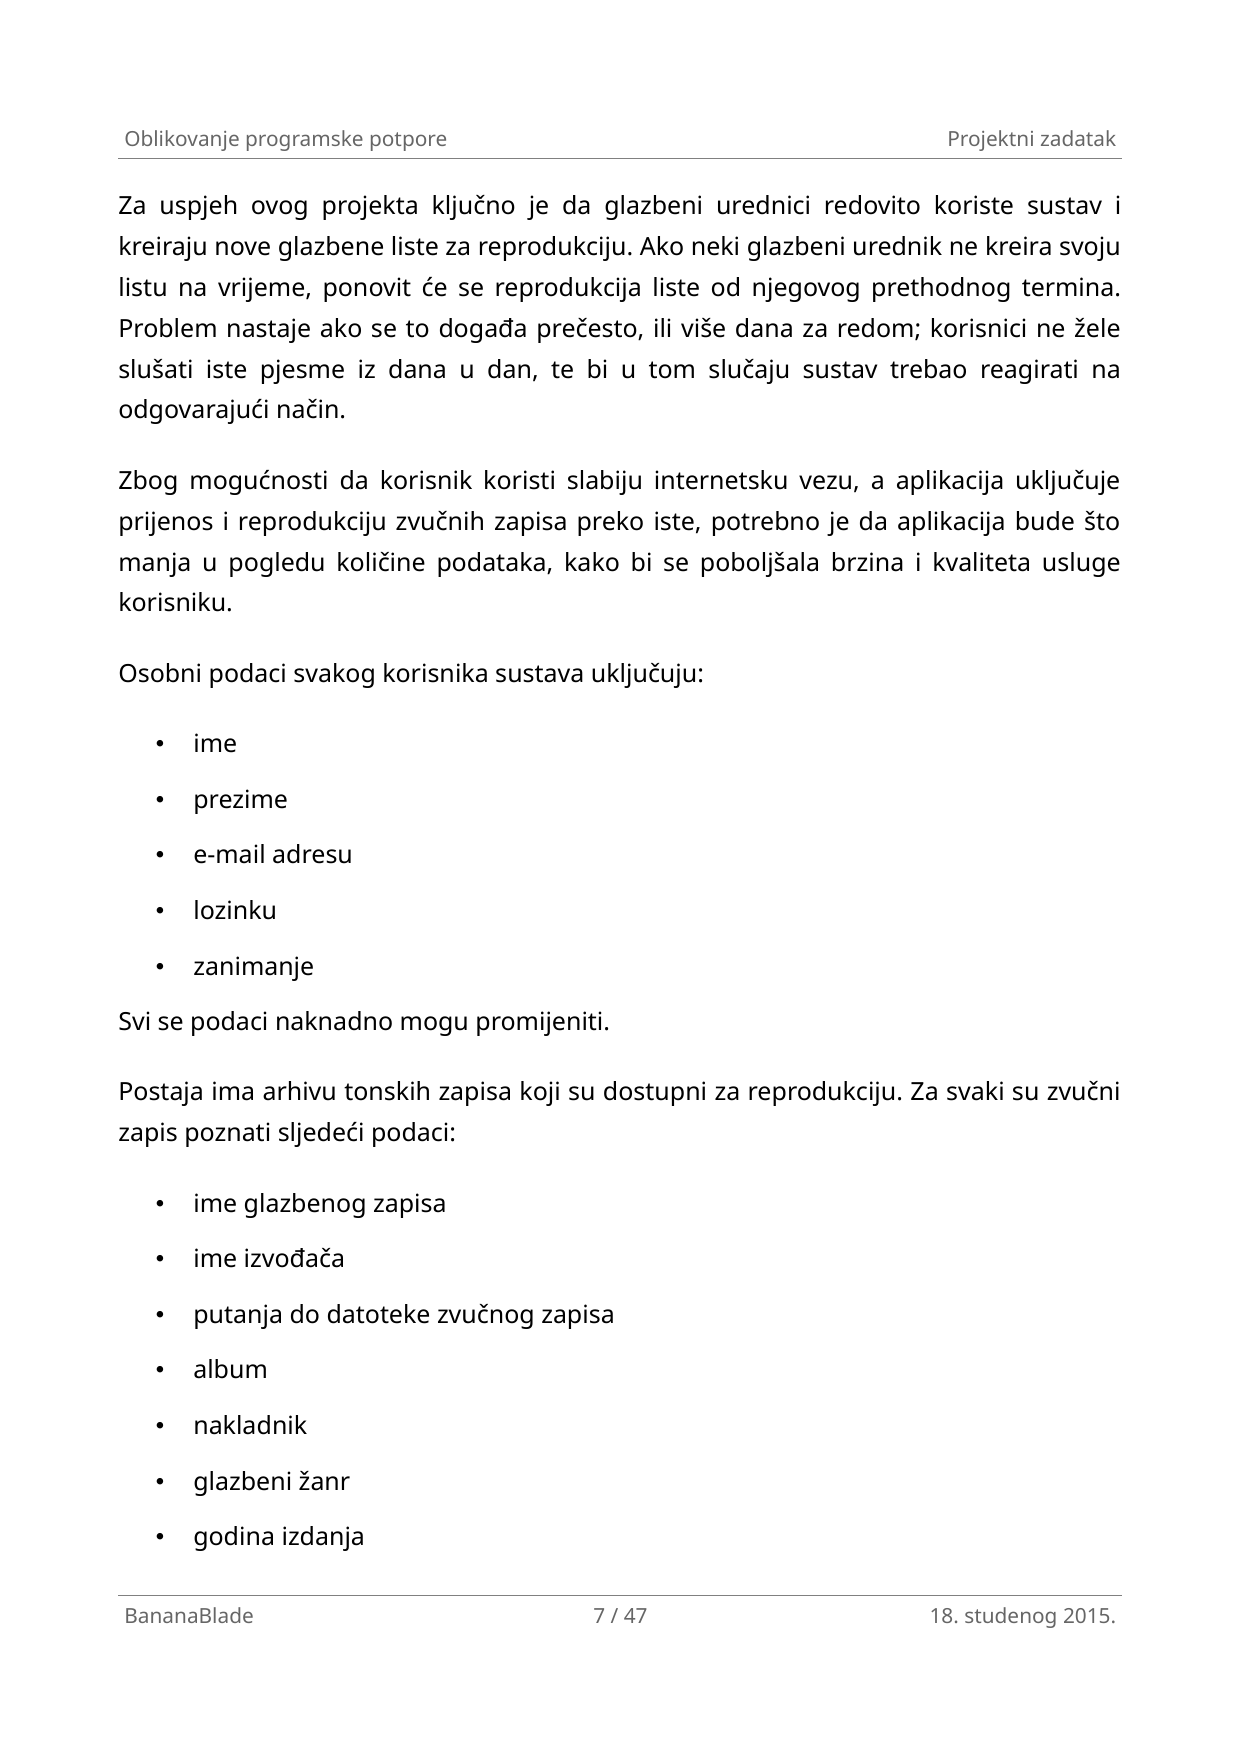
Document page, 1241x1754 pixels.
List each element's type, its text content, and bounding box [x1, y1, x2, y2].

list zanimanje [156, 948, 1122, 982]
list prezime [156, 781, 1122, 815]
list nakladnik [156, 1408, 1122, 1442]
list e-mail adresu [156, 837, 1122, 871]
list ime izvođača [156, 1241, 1122, 1275]
text Postaja ima arhivu tonskih zapisa koji su dostupni za reprodukciju. Za svaki su zvučni zapis poznati sljedeći podaci: [118, 1074, 1122, 1149]
list glazbeni žanr [156, 1463, 1122, 1497]
list ime [156, 726, 1122, 760]
list ime glazbenog zapisa [156, 1185, 1122, 1219]
list lozinku [156, 892, 1122, 927]
list putanja do datoteke zvučnog zapisa [156, 1296, 1122, 1331]
list album [156, 1352, 1122, 1386]
list godina izdanja [156, 1519, 1122, 1553]
text Osobni podaci svakog korisnika sustava uključuju: [118, 655, 1122, 689]
text Za uspjeh ovog projekta ključno je da glazbeni urednici redovito koriste sustav i kreiraju nove glazbene liste za reprodukciju. Ako neki glazbeni urednik ne kreira svoju listu na vrijeme, ponovit će se reprodukcija liste od njegovog prethodnog termina. Problem nastaje ako se to događa prečesto, ili više dana za redom; korisnici ne žele slušati iste pjesme iz dana u dan, te bi u tom slučaju sustav trebao reagirati na odgovarajući način. [118, 188, 1122, 426]
text Zbog mogućnosti da korisnik koristi slabiju internetsku vezu, a aplikacija uključuje prijenos i reprodukciju zvučnih zapisa preko iste, potrebno je da aplikacija bude što manja u pogledu količine podataka, kako bi se poboljšala brzina i kvaliteta usluge korisniku. [118, 462, 1122, 619]
text Svi se podaci naknadno mogu promijeniti. [118, 1004, 1122, 1038]
